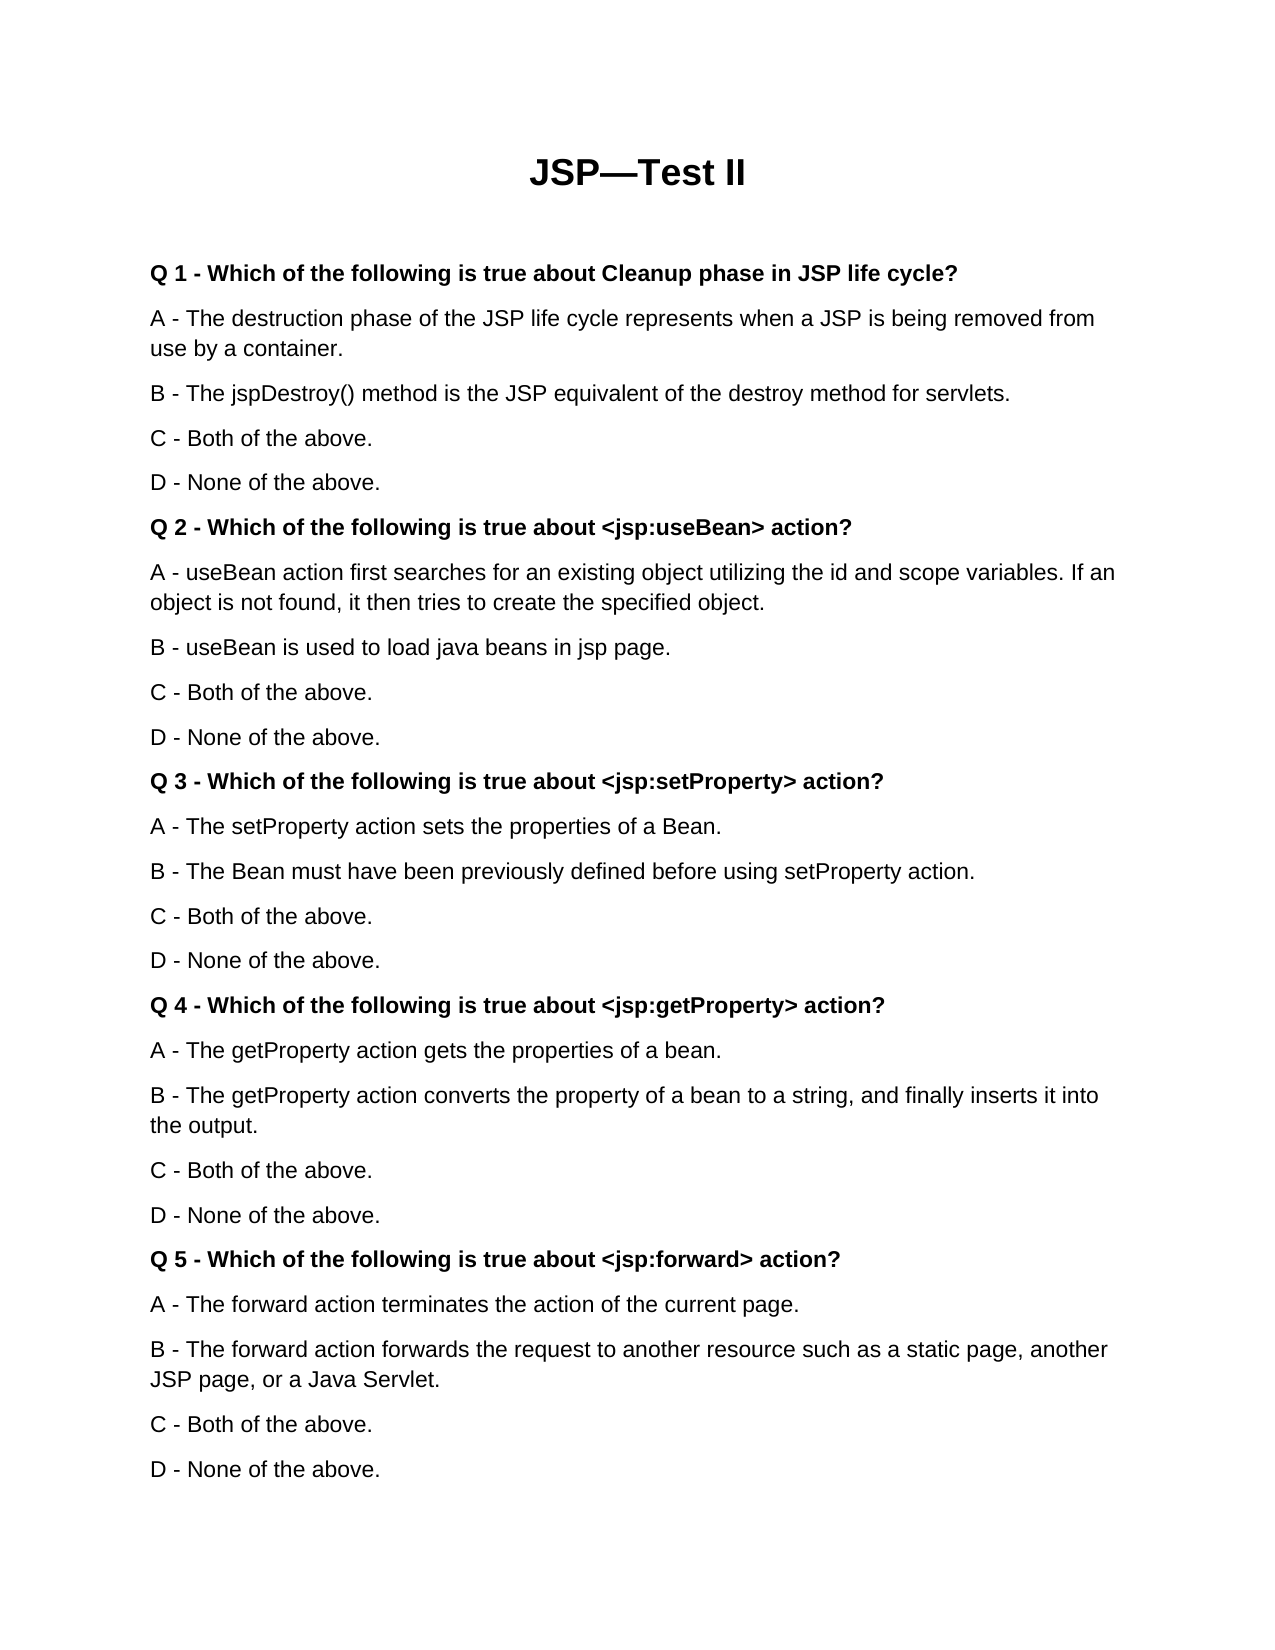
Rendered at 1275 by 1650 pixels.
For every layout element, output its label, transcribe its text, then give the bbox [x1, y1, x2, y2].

text Q 5 - Which of the following is true about <jsp:forward> action? [150, 1246, 1125, 1273]
text B - useBean is used to load java beans in jsp page. [150, 634, 1125, 660]
text C - Both of the above. [150, 679, 1125, 705]
text C - Both of the above. [150, 903, 1125, 929]
text C - Both of the above. [150, 1411, 1125, 1437]
text B - The jspDestroy() method is the JSP equivalent of the destroy method for servlets. [150, 380, 1125, 406]
text A - The getProperty action gets the properties of a bean. [150, 1037, 1125, 1063]
text Q 1 - Which of the following is true about Cleanup phase in JSP life cycle? [150, 260, 1125, 286]
text Q 4 - Which of the following is true about <jsp:getProperty> action? [150, 992, 1125, 1019]
text B - The getProperty action converts the property of a bean to a string, and finally inserts it into the output. [150, 1082, 1125, 1138]
text C - Both of the above. [150, 424, 1125, 451]
text Q 2 - Which of the following is true about <jsp:useBean> action? [150, 514, 1125, 541]
text A - The forward action terminates the action of the current page. [150, 1291, 1125, 1318]
text D - None of the above. [150, 1202, 1125, 1228]
text A - The destruction phase of the JSP life cycle represents when a JSP is being removed from use by a container. [150, 305, 1125, 361]
text A - The setProperty action sets the properties of a Bean. [150, 813, 1125, 839]
text C - Both of the above. [150, 1157, 1125, 1183]
text B - The forward action forwards the request to another resource such as a static page, another JSP page, or a Java Servlet. [150, 1336, 1125, 1393]
text B - The Bean must have been previously defined before using setProperty action. [150, 858, 1125, 884]
text D - None of the above. [150, 723, 1125, 750]
text D - None of the above. [150, 469, 1125, 496]
text JSP—Test II [150, 150, 1125, 193]
text A - useBean action first searches for an existing object utilizing the id and scope variables. If an object is not found, it then tries to create the specified object. [150, 559, 1125, 616]
text D - None of the above. [150, 1456, 1125, 1482]
text Q 3 - Which of the following is true about <jsp:setProperty> action? [150, 768, 1125, 795]
text D - None of the above. [150, 947, 1125, 974]
